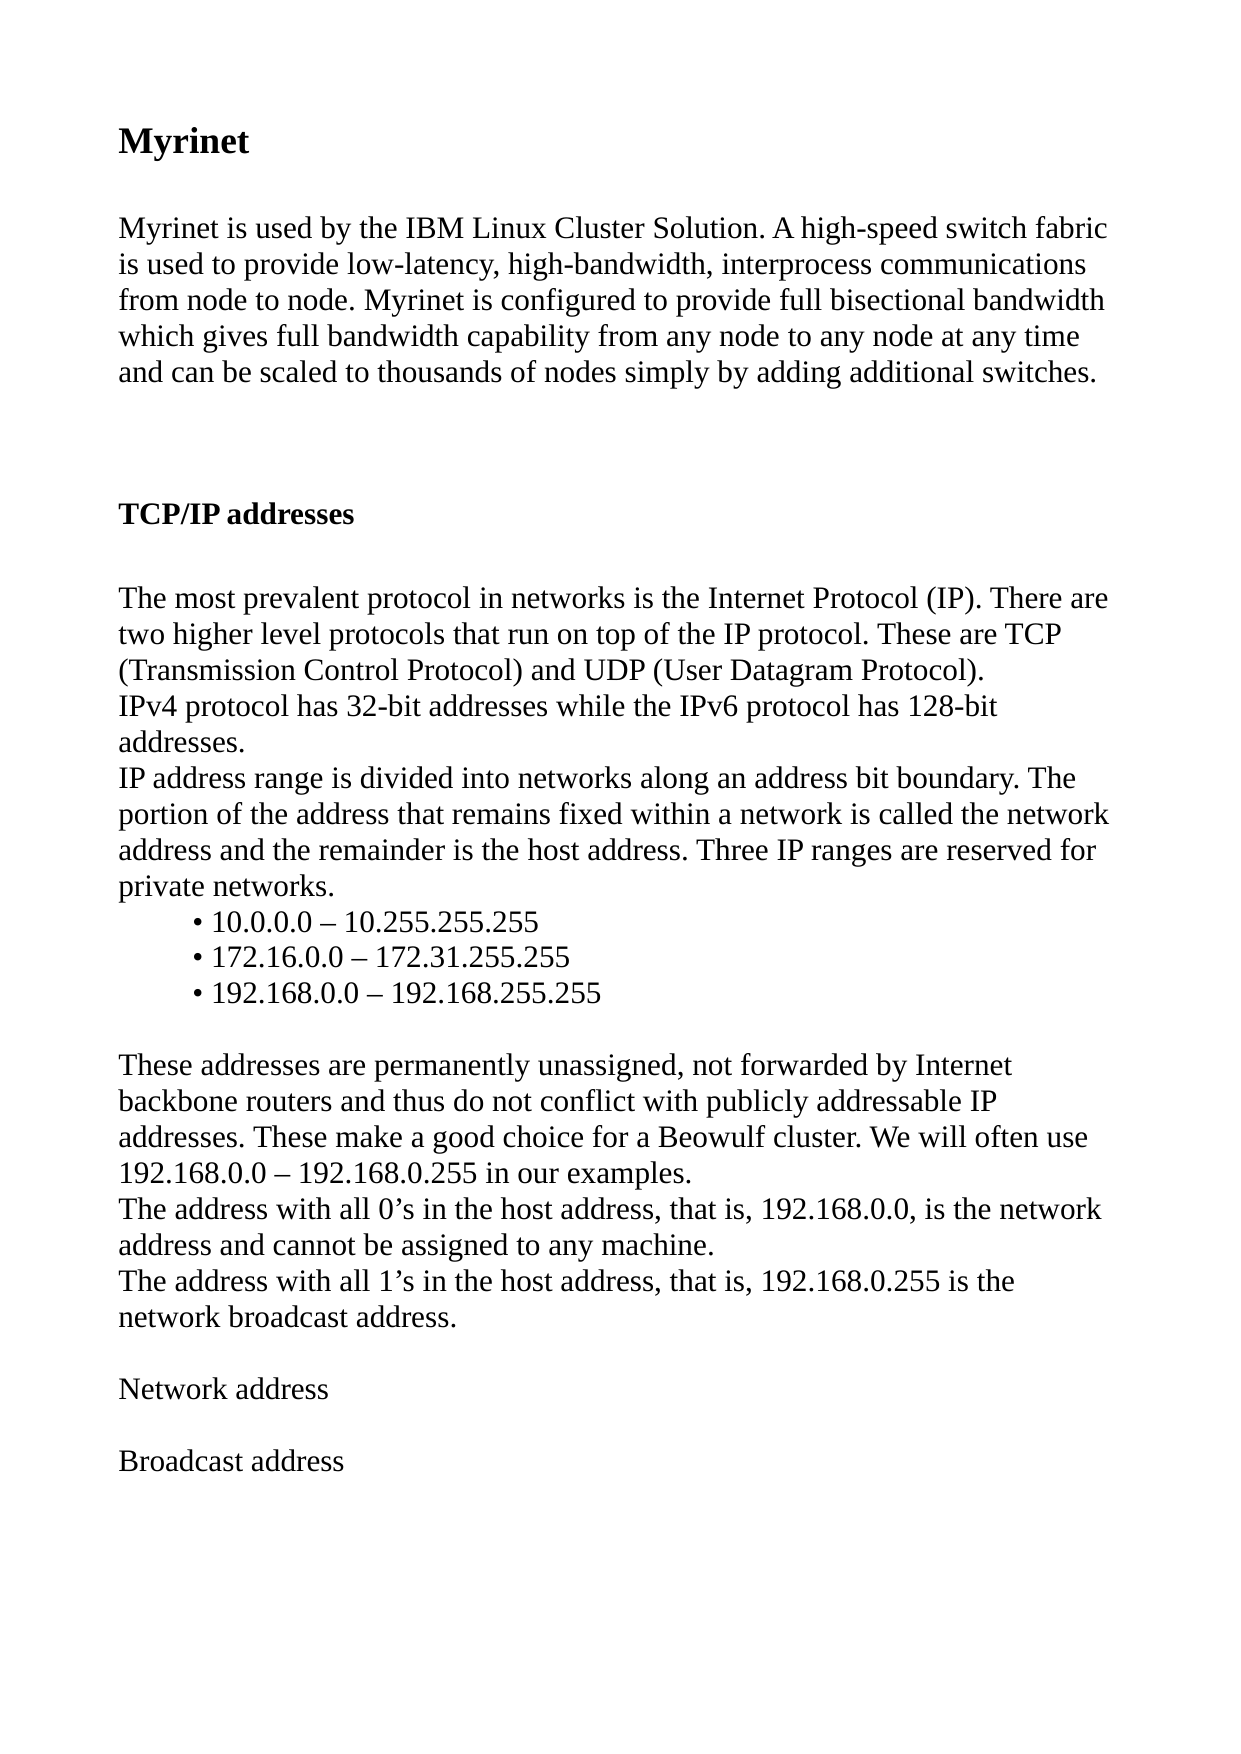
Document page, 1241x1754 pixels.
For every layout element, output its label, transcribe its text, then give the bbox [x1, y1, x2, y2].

text Myrinet is used by the IBM Linux Cluster Solution. A high-speed switch fabric is used to provide low-latency, high-bandwidth, interprocess communications from node to node. Myrinet is configured to provide full bisectional bandwidth which gives full bandwidth capability from any node to any node at any time and can be scaled to thousands of nodes simply by adding additional switches. [118, 210, 1122, 389]
text • 172.16.0.0 – 172.31.255.255 [118, 939, 1122, 975]
text IP address range is divided into networks along an address bit boundary. The portion of the address that remains fixed within a network is called the network address and the remainder is the host address. Three IP ranges are reserved for private networks. [118, 759, 1122, 903]
text • 192.168.0.0 – 192.168.255.255 [118, 975, 1122, 1011]
text The address with all 0’s in the host address, that is, 192.168.0.0, is the network address and cannot be assigned to any machine. [118, 1190, 1122, 1262]
text Network address [118, 1370, 1122, 1406]
subtitle Myrinet [118, 118, 1122, 161]
text These addresses are permanently unassigned, not forwarded by Internet backbone routers and thus do not conflict with publicly addressable IP addresses. These make a good choice for a Beowulf cluster. We will often use 192.168.0.0 – 192.168.0.255 in our examples. [118, 1047, 1122, 1190]
subtitle TCP/IP addresses [118, 495, 1122, 531]
text The address with all 1’s in the host address, that is, 192.168.0.255 is the network broadcast address. [118, 1262, 1122, 1334]
text IPv4 protocol has 32-bit addresses while the IPv6 protocol has 128-bit addresses. [118, 687, 1122, 759]
text • 10.0.0.0 – 10.255.255.255 [118, 903, 1122, 939]
text The most prevalent protocol in networks is the Internet Protocol (IP). There are two higher level protocols that run on top of the IP protocol. These are TCP (Transmission Control Protocol) and UDP (User Datagram Protocol). [118, 579, 1122, 687]
text Broadcast address [118, 1442, 1122, 1478]
